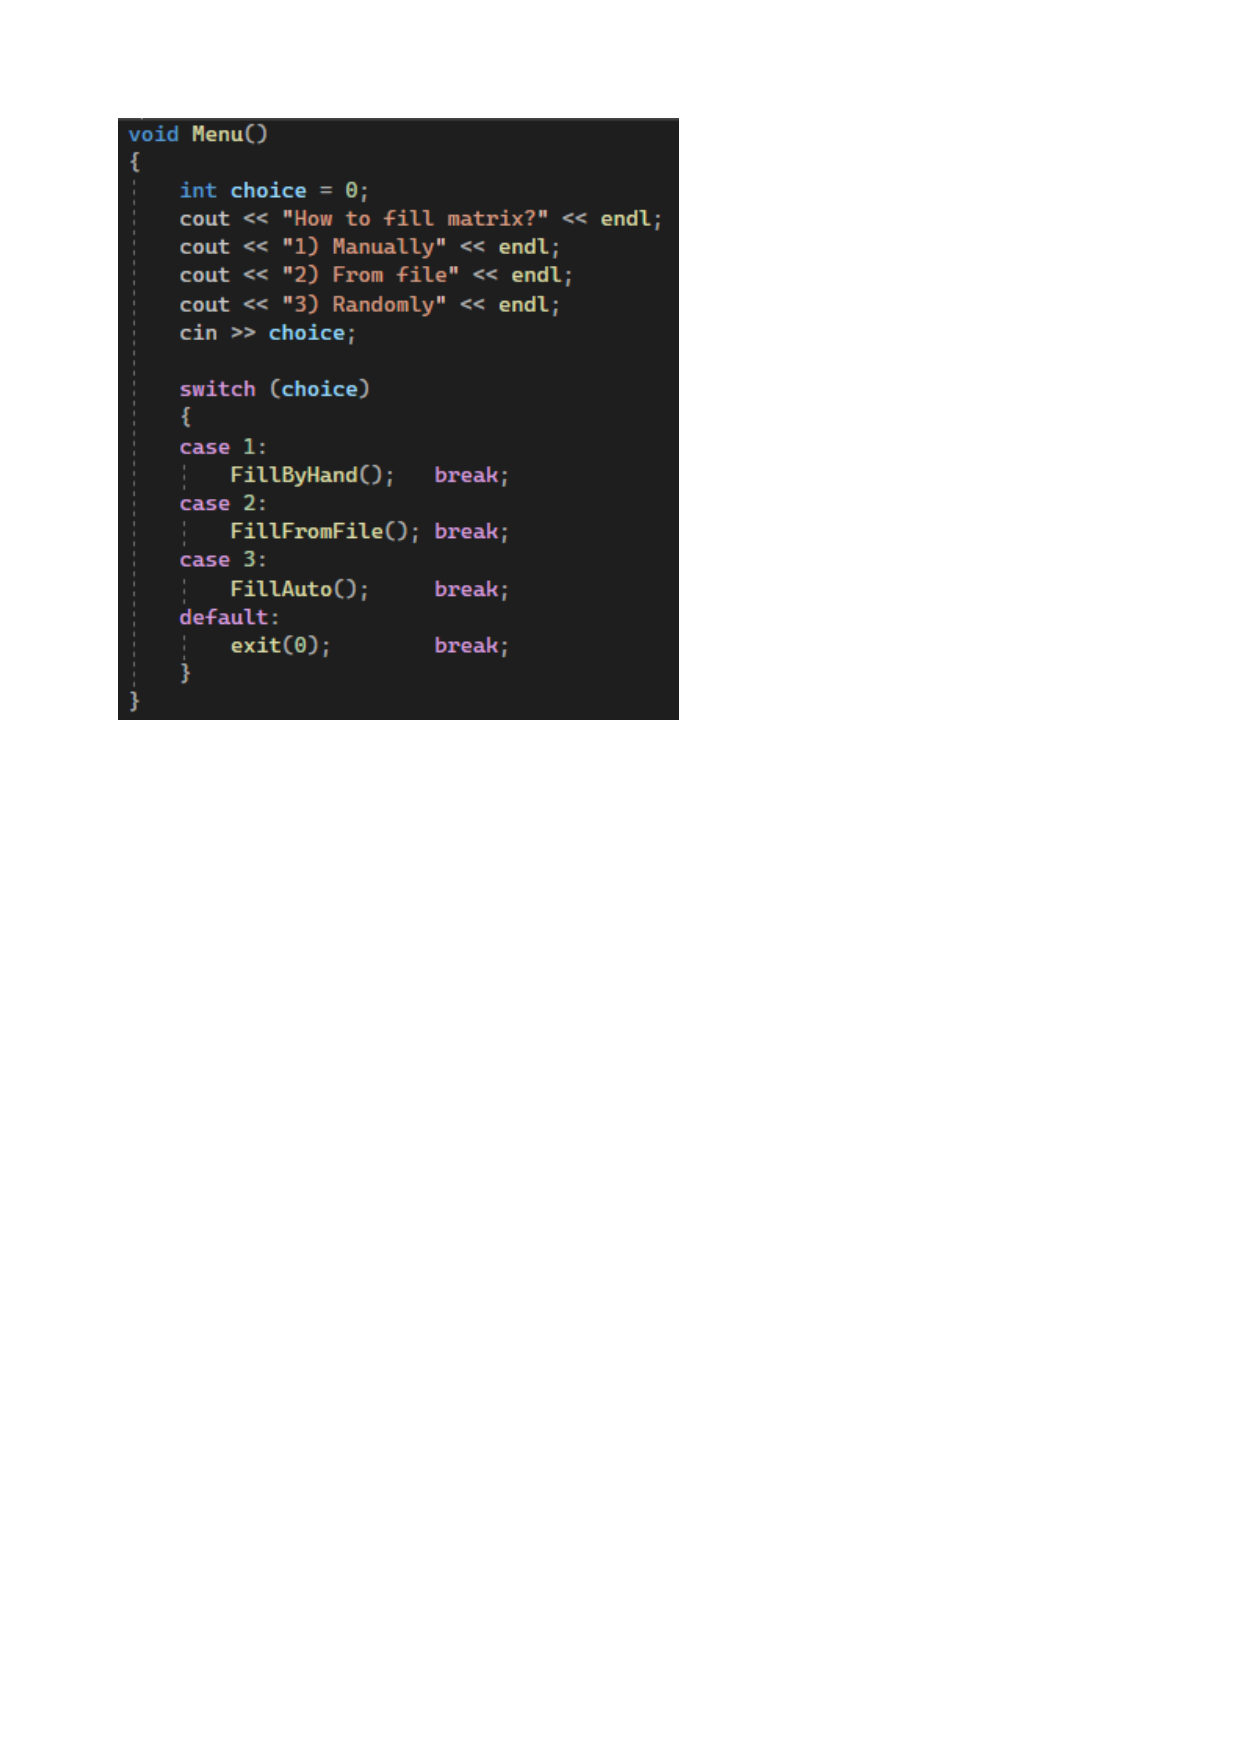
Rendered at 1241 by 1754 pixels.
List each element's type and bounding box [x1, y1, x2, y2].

picture [118, 118, 679, 720]
